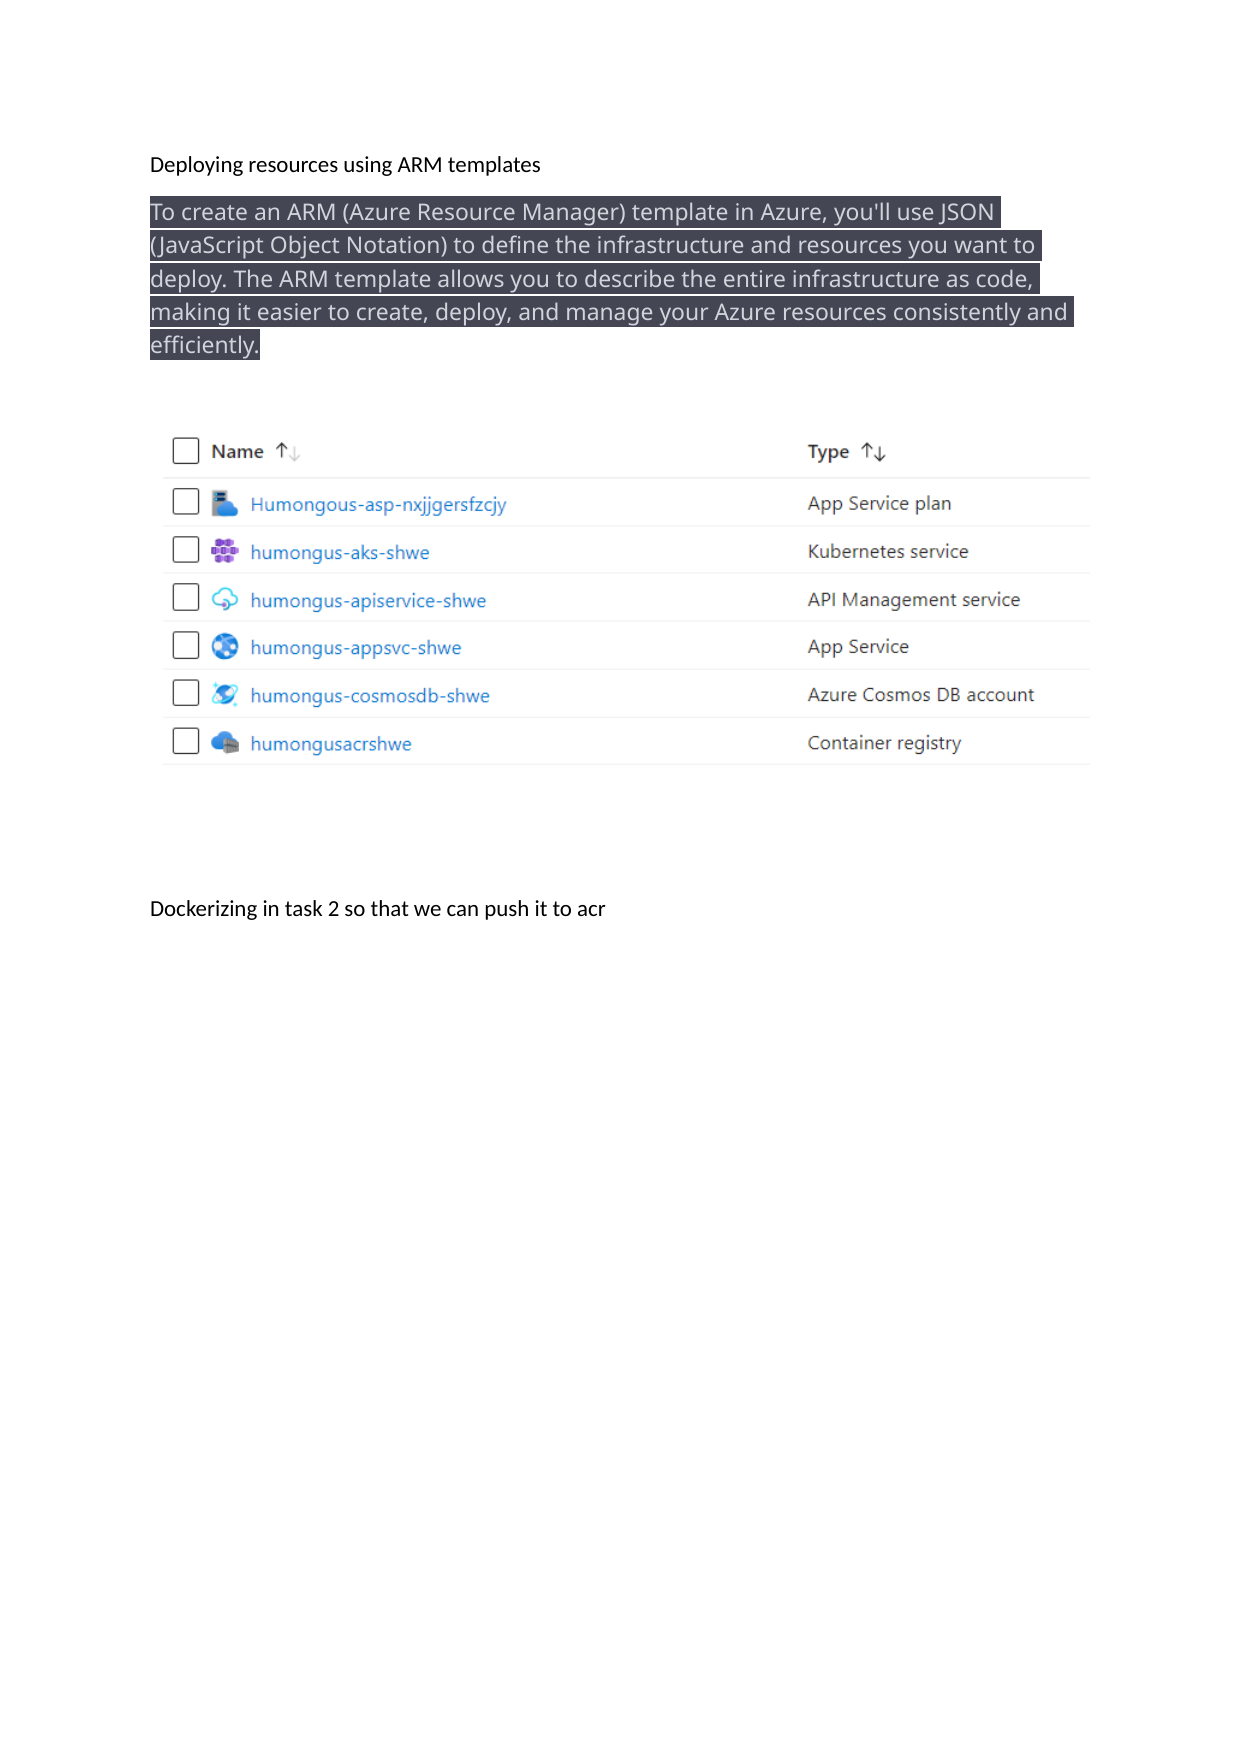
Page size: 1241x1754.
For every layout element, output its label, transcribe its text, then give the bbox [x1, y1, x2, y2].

text Deploying resources using ARM templates [150, 150, 1090, 178]
text Dockerizing in task 2 so that we can push it to acr [150, 894, 1090, 922]
text To create an ARM (Azure Resource Manager) template in Azure, you'll use JSON (JavaScript Object Notation) to define the infrastructure and resources you want to deploy. The ARM template allows you to describe the entire infrastructure as code, making it easier to create, deploy, and manage your Azure resources consistently and efficiently. [150, 196, 1090, 360]
